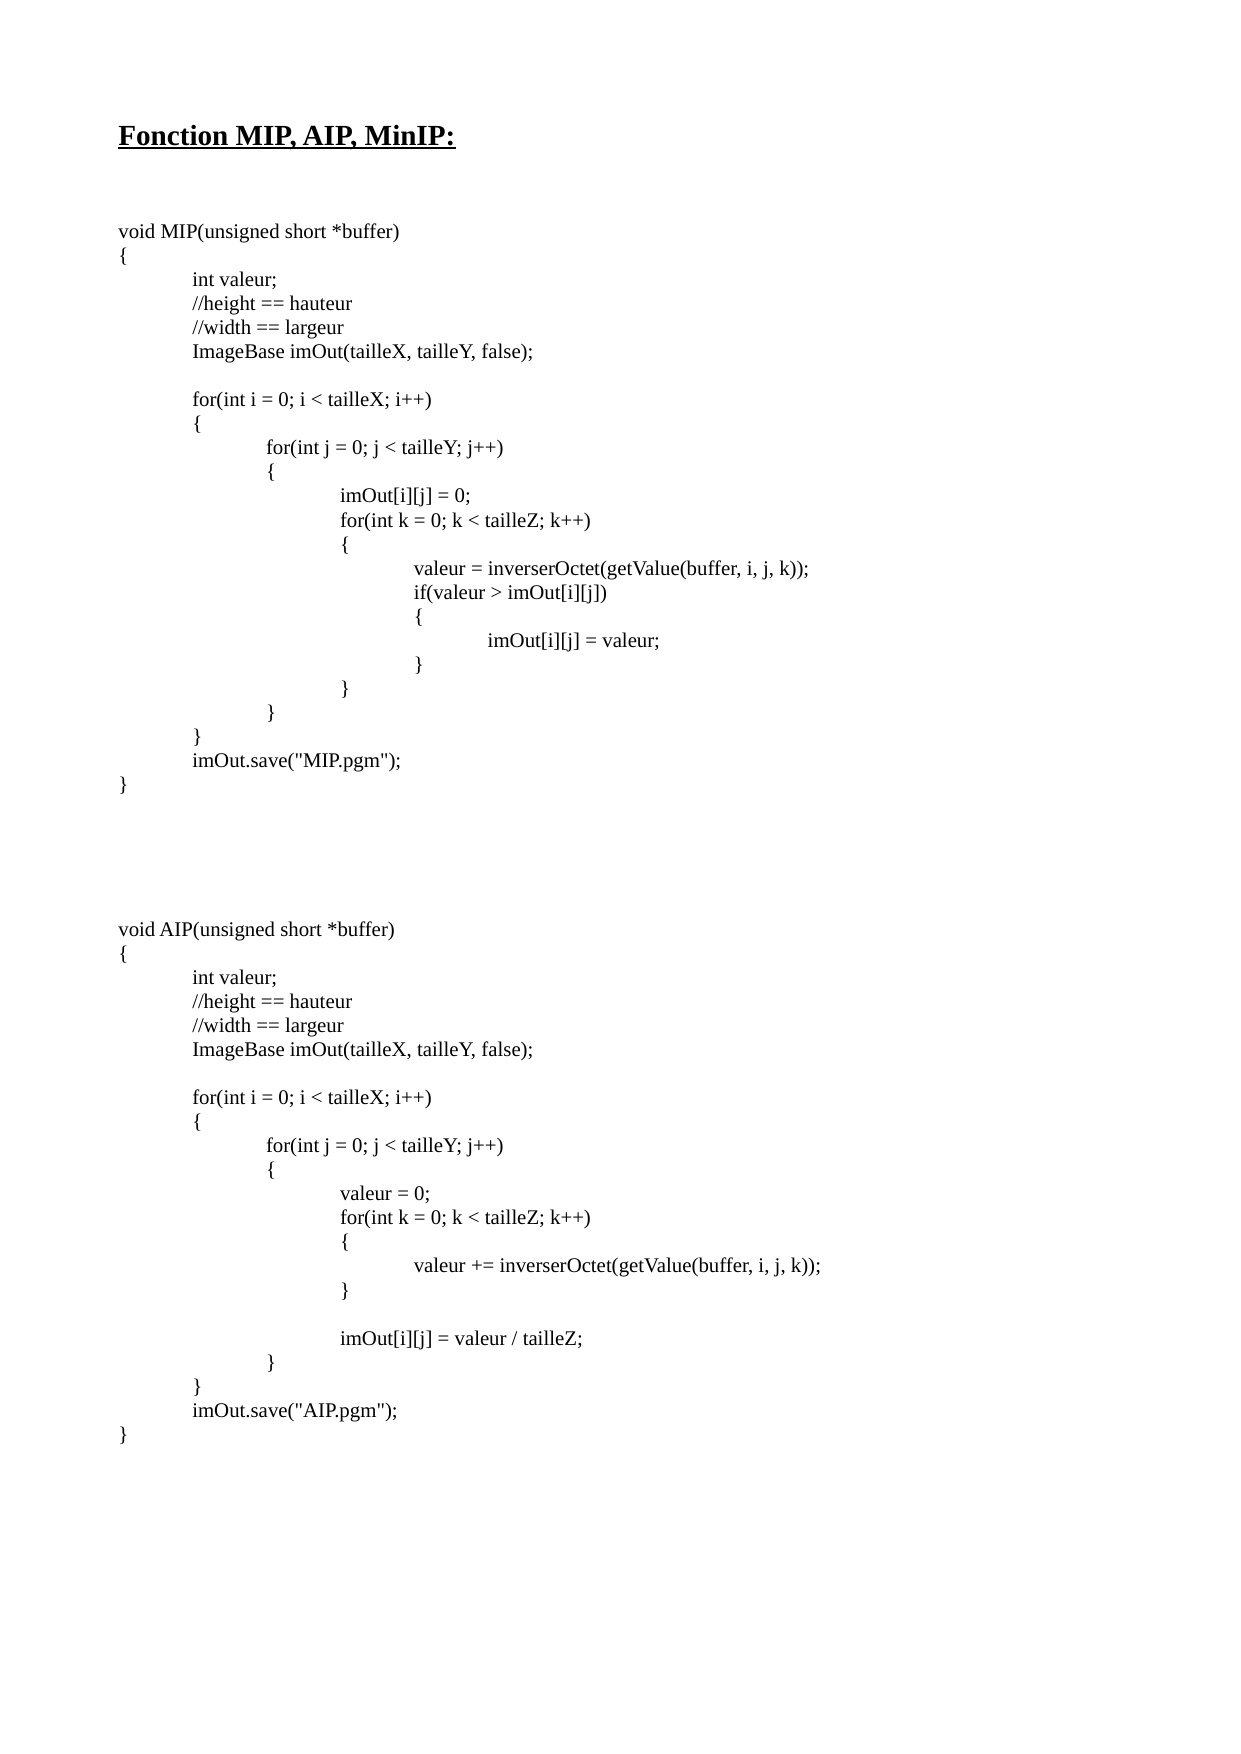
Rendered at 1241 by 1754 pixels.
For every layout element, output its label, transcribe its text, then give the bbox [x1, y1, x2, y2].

text ImageBase imOut(tailleX, tailleY, false); [118, 1037, 1122, 1061]
text imOut[i][j] = valeur; [118, 628, 1122, 652]
text } [118, 1350, 1122, 1374]
text { [118, 411, 1122, 435]
text //height == hauteur [118, 291, 1122, 315]
text void MIP(unsigned short *buffer) [118, 219, 1122, 243]
text //width == largeur [118, 1013, 1122, 1037]
text for(int k = 0; k < tailleZ; k++) [118, 1205, 1122, 1229]
text int valeur; [118, 267, 1122, 291]
text { [118, 1229, 1122, 1253]
text imOut.save("AIP.pgm"); [118, 1398, 1122, 1422]
text } [118, 1374, 1122, 1398]
text } [118, 772, 1122, 796]
text { [118, 532, 1122, 556]
text { [118, 604, 1122, 628]
text ImageBase imOut(tailleX, tailleY, false); [118, 339, 1122, 363]
text int valeur; [118, 965, 1122, 989]
text void AIP(unsigned short *buffer) [118, 917, 1122, 941]
text { [118, 1157, 1122, 1181]
text { [118, 941, 1122, 965]
text valeur = inverserOctet(getValue(buffer, i, j, k)); [118, 556, 1122, 580]
text if(valeur > imOut[i][j]) [118, 580, 1122, 604]
text for(int j = 0; j < tailleY; j++) [118, 435, 1122, 459]
text { [118, 459, 1122, 483]
text for(int i = 0; i < tailleX; i++) [118, 387, 1122, 411]
text for(int j = 0; j < tailleY; j++) [118, 1133, 1122, 1157]
text for(int i = 0; i < tailleX; i++) [118, 1085, 1122, 1109]
text for(int k = 0; k < tailleZ; k++) [118, 507, 1122, 532]
text imOut[i][j] = valeur / tailleZ; [118, 1326, 1122, 1350]
text //height == hauteur [118, 989, 1122, 1013]
text { [118, 1109, 1122, 1133]
text { [118, 243, 1122, 267]
text valeur = 0; [118, 1181, 1122, 1205]
text } [118, 700, 1122, 724]
text } [118, 652, 1122, 676]
text valeur += inverserOctet(getValue(buffer, i, j, k)); [118, 1253, 1122, 1277]
text imOut.save("MIP.pgm"); [118, 748, 1122, 772]
text imOut[i][j] = 0; [118, 483, 1122, 507]
text } [118, 724, 1122, 748]
text } [118, 676, 1122, 700]
text } [118, 1277, 1122, 1302]
text } [118, 1422, 1122, 1446]
text Fonction MIP, AIP, MinIP: [118, 118, 1122, 152]
text //width == largeur [118, 315, 1122, 339]
